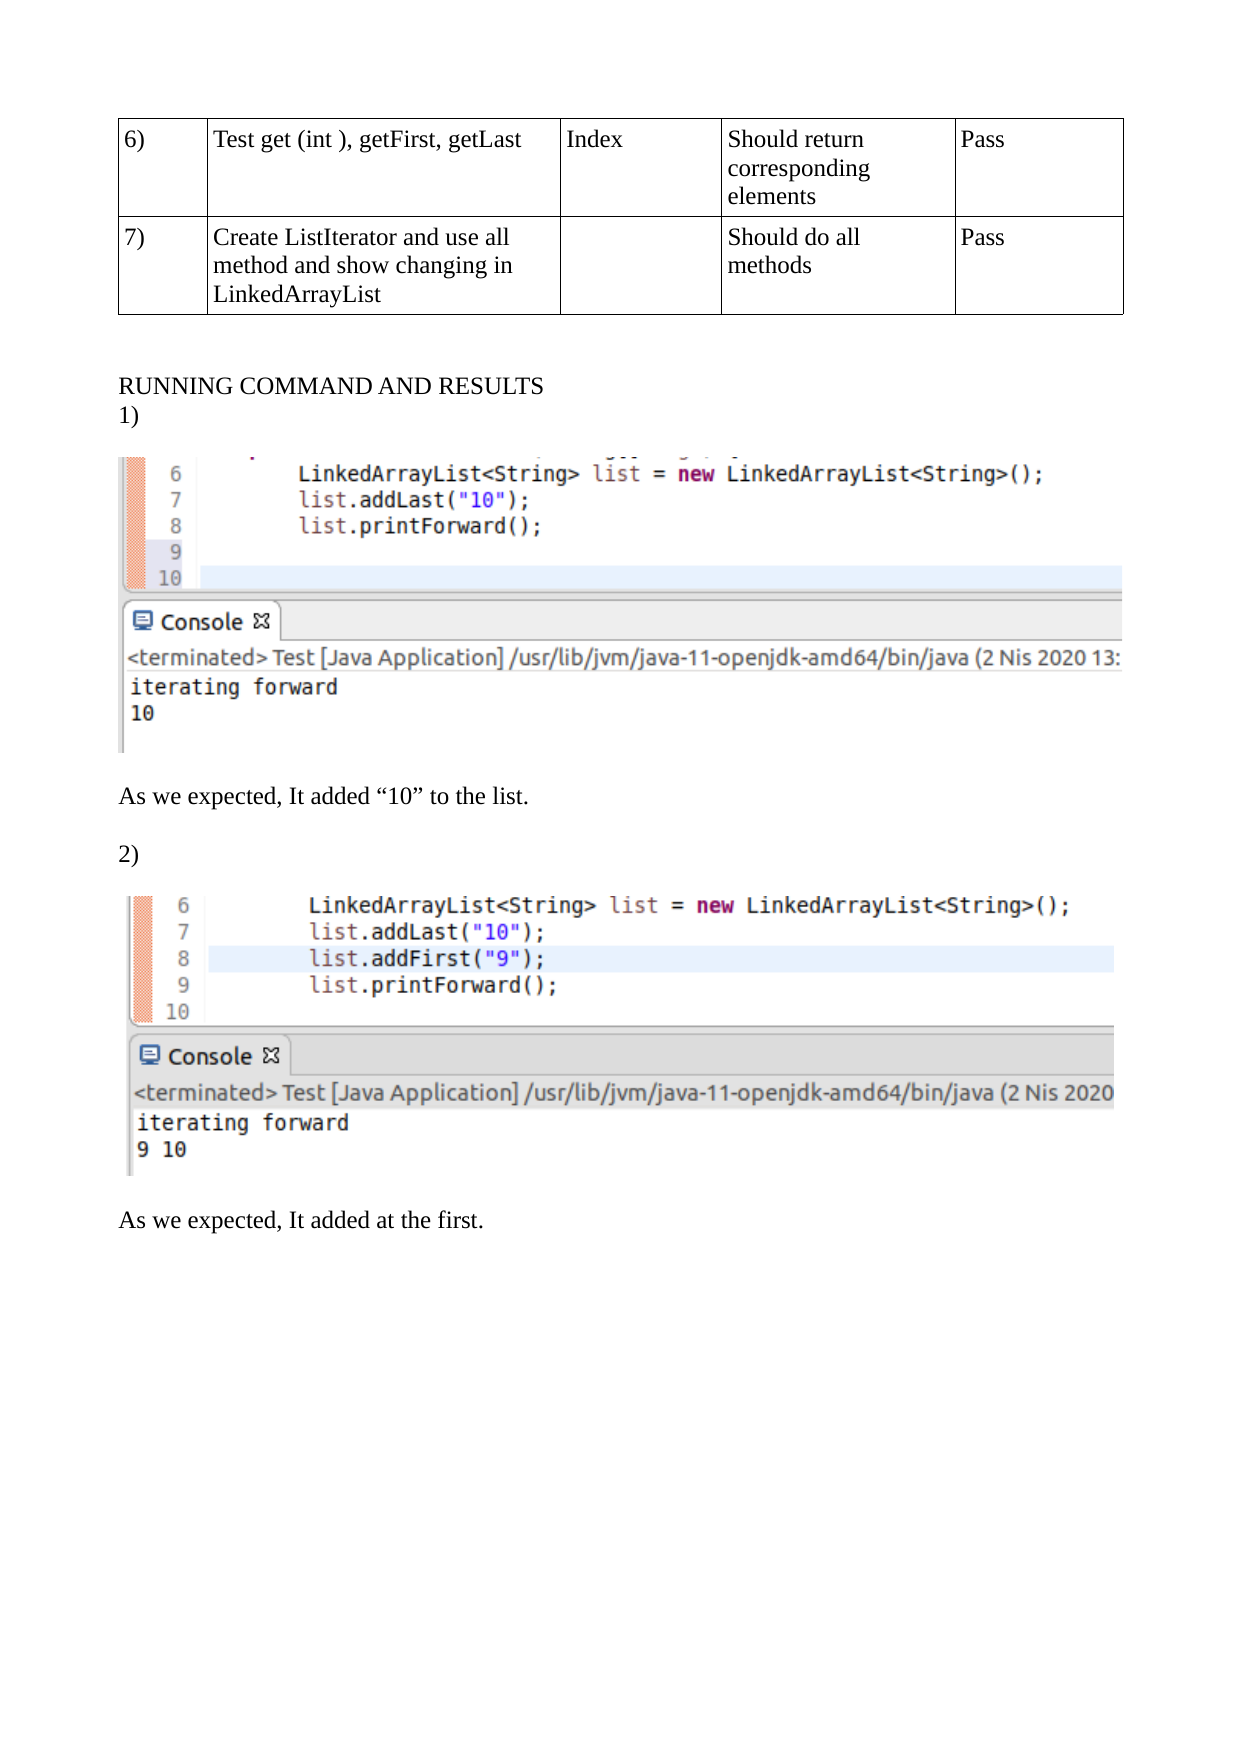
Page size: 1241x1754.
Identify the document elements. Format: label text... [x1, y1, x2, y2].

text 1) [118, 400, 1122, 429]
table_cell Should return corresponding elements [722, 119, 955, 216]
text 2) [118, 839, 1122, 867]
table_cell Should do all methods [722, 217, 955, 314]
table_cell Index [561, 119, 721, 216]
table_cell Pass [956, 217, 1123, 314]
text RUNNING COMMAND AND RESULTS [118, 371, 1122, 400]
picture [126, 896, 1114, 1176]
table_cell 7) [119, 217, 207, 314]
table_cell 6) [119, 119, 207, 216]
table_cell Create ListIterator and use all method and show changing in LinkedArrayList [208, 217, 560, 314]
text As we expected, It added at the first. [118, 1205, 1122, 1233]
picture [118, 457, 1123, 753]
table_cell Test get (int ), getFirst, getLast [208, 119, 560, 216]
text As we expected, It added “10” to the list. [118, 781, 1122, 810]
table_cell [561, 217, 721, 314]
table_cell Pass [956, 119, 1123, 216]
